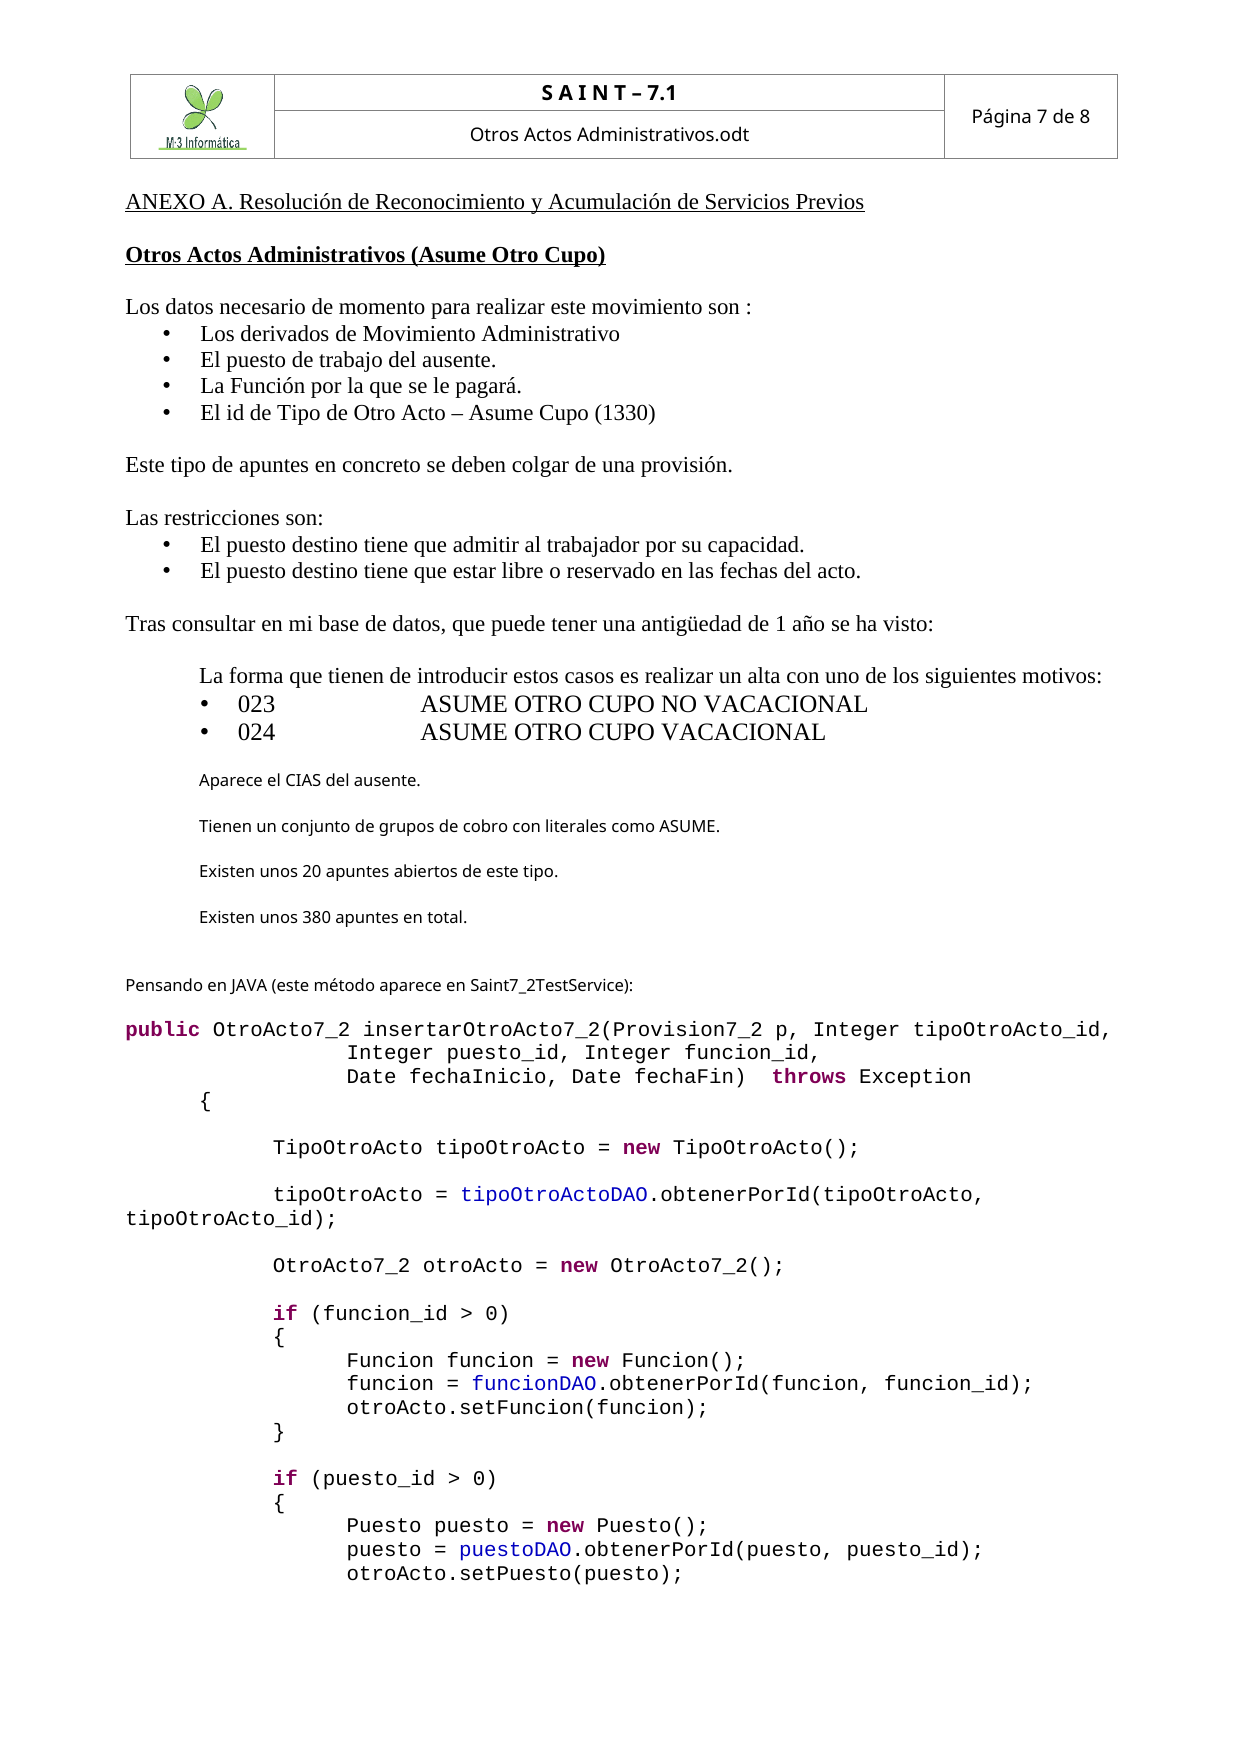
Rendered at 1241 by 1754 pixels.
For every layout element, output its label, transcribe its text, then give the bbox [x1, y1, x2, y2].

text ANEXO A. Resolución de Reconocimiento y Acumulación de Servicios Previos [125, 188, 1115, 214]
text funcion = funcionDAO.obtenerPorId(funcion, funcion_id); [125, 1373, 1115, 1397]
text Existen unos 20 apuntes abiertos de este tipo. [199, 860, 1115, 882]
list El puesto destino tiene que admitir al trabajador por su capacidad. [163, 531, 1115, 557]
picture [158, 83, 247, 150]
text La forma que tienen de introducir estos casos es realizar un alta con uno de los siguientes motivos: [199, 662, 1115, 689]
text tipoOtroActo = tipoOtroActoDAO.obtenerPorId(tipoOtroActo, tipoOtroActo_id); [125, 1184, 1115, 1232]
text Las restricciones son: [125, 504, 1115, 531]
text if (funcion_id > 0) [125, 1302, 1115, 1326]
text { [125, 1492, 1115, 1515]
text } [125, 1421, 1115, 1444]
text public OtroActo7_2 insertarOtroActo7_2(Provision7_2 p, Integer tipoOtroActo_id, [125, 1019, 1115, 1042]
text otroActo.setPuesto(puesto); [125, 1563, 1115, 1586]
text { [125, 1090, 1115, 1113]
text Tienen un conjunto de grupos de cobro con literales como ASUME. [125, 814, 1115, 837]
list El puesto de trabajo del ausente. [163, 346, 1115, 372]
list Los derivados de Movimiento Administrativo [163, 320, 1115, 346]
text Funcion funcion = new Funcion(); [125, 1350, 1115, 1373]
text Este tipo de apuntes en concreto se deben colgar de una provisión. [125, 452, 1115, 478]
text otroActo.setFuncion(funcion); [125, 1397, 1115, 1421]
text { [125, 1326, 1115, 1350]
text Tras consultar en mi base de datos, que puede tener una antigüedad de 1 año se ha visto: [125, 610, 1115, 636]
list La Función por la que se le pagará. [163, 372, 1115, 399]
text Date fechaInicio, Date fechaFin) throws Exception [125, 1066, 1115, 1090]
list 023 ASUME OTRO CUPO NO VACACIONAL [200, 689, 1115, 717]
text Integer puesto_id, Integer funcion_id, [125, 1042, 1115, 1066]
list El puesto destino tiene que estar libre o reservado en las fechas del acto. [163, 557, 1115, 583]
text Otros Actos Administrativos (Asume Otro Cupo) [125, 241, 1115, 267]
text if (puesto_id > 0) [125, 1468, 1115, 1492]
text puesto = puestoDAO.obtenerPorId(puesto, puesto_id); [125, 1539, 1115, 1563]
text TipoOtroActo tipoOtroActo = new TipoOtroActo(); [125, 1137, 1115, 1161]
list El id de Tipo de Otro Acto – Asume Cupo (1330) [163, 399, 1115, 425]
list 024 ASUME OTRO CUPO VACACIONAL [200, 717, 1115, 746]
text Existen unos 380 apuntes en total. [199, 905, 1115, 928]
text Pensando en JAVA (este método aparece en Saint7_2TestService): [125, 973, 1115, 996]
text OtroActo7_2 otroActo = new OtroActo7_2(); [125, 1255, 1115, 1279]
text Aparece el CIAS del ausente. [125, 769, 1115, 792]
text Los datos necesario de momento para realizar este movimiento son : [125, 293, 1115, 320]
text Puesto puesto = new Puesto(); [125, 1515, 1115, 1539]
